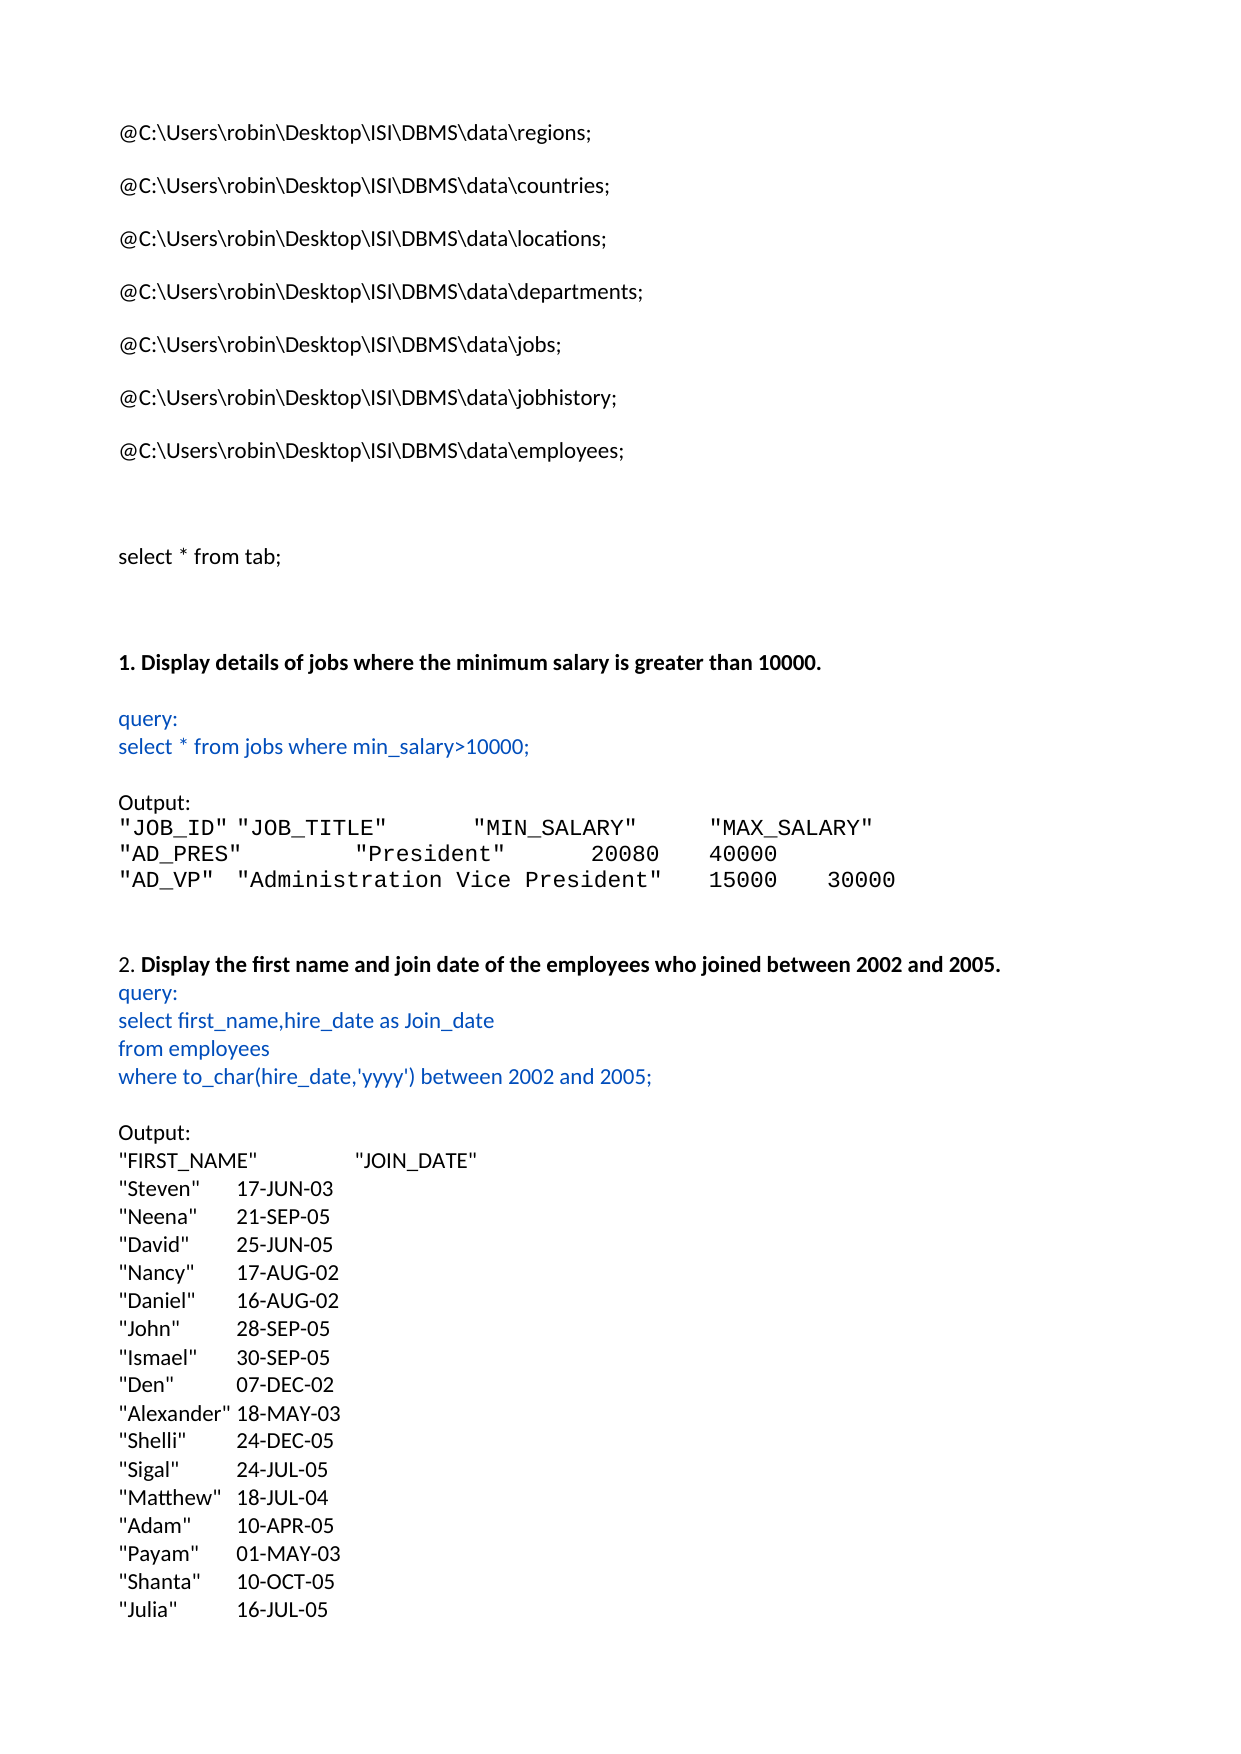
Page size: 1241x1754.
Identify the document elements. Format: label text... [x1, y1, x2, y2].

text "Neena" 21-SEP-05 [118, 1202, 1122, 1231]
text "David" 25-JUN-05 [118, 1231, 1122, 1258]
text "Ismael" 30-SEP-05 [118, 1343, 1122, 1371]
text query: [118, 704, 1122, 732]
text "AD_VP" "Administration Vice President" 15000 30000 [118, 868, 1122, 894]
text select * from jobs where min_salary>10000; [118, 732, 1122, 760]
text "Shanta" 10-OCT-05 [118, 1567, 1122, 1595]
text Output: [118, 788, 1122, 816]
text "Den" 07-DEC-02 [118, 1371, 1122, 1399]
text "Sigal" 24-JUL-05 [118, 1455, 1122, 1483]
text @C:\Users\robin\Desktop\ISI\DBMS\data\employees; [118, 436, 1122, 464]
text "Julia" 16-JUL-05 [118, 1595, 1122, 1623]
text where to_char(hire_date,'yyyy') between 2002 and 2005; [118, 1062, 1122, 1090]
text "Shelli" 24-DEC-05 [118, 1427, 1122, 1455]
text "FIRST_NAME" "JOIN_DATE" [118, 1146, 1122, 1174]
text select first_name,hire_date as Join_date [118, 1006, 1122, 1034]
text @C:\Users\robin\Desktop\ISI\DBMS\data\locations; [118, 224, 1122, 252]
text "JOB_ID" "JOB_TITLE" "MIN_SALARY" "MAX_SALARY" [118, 816, 1122, 842]
text @C:\Users\robin\Desktop\ISI\DBMS\data\jobhistory; [118, 383, 1122, 411]
text @C:\Users\robin\Desktop\ISI\DBMS\data\countries; [118, 171, 1122, 199]
text 1. Display details of jobs where the minimum salary is greater than 10000. [118, 648, 1122, 676]
text "Steven" 17-JUN-03 [118, 1174, 1122, 1202]
text @C:\Users\robin\Desktop\ISI\DBMS\data\departments; [118, 277, 1122, 305]
text "Matthew" 18-JUL-04 [118, 1483, 1122, 1511]
text Output: [118, 1118, 1122, 1146]
text query: [118, 978, 1122, 1006]
text "AD_PRES" "President" 20080 40000 [118, 842, 1122, 868]
text @C:\Users\robin\Desktop\ISI\DBMS\data\jobs; [118, 330, 1122, 358]
text "Alexander" 18-MAY-03 [118, 1399, 1122, 1427]
text "Nancy" 17-AUG-02 [118, 1258, 1122, 1287]
text "John" 28-SEP-05 [118, 1314, 1122, 1343]
text from employees [118, 1034, 1122, 1062]
text @C:\Users\robin\Desktop\ISI\DBMS\data\regions; [118, 118, 1122, 146]
text "Adam" 10-APR-05 [118, 1511, 1122, 1539]
text select * from tab; [118, 542, 1122, 570]
text "Payam" 01-MAY-03 [118, 1539, 1122, 1567]
text 2. Display the first name and join date of the employees who joined between 2002 and 2005. [118, 950, 1122, 978]
text "Daniel" 16-AUG-02 [118, 1287, 1122, 1314]
